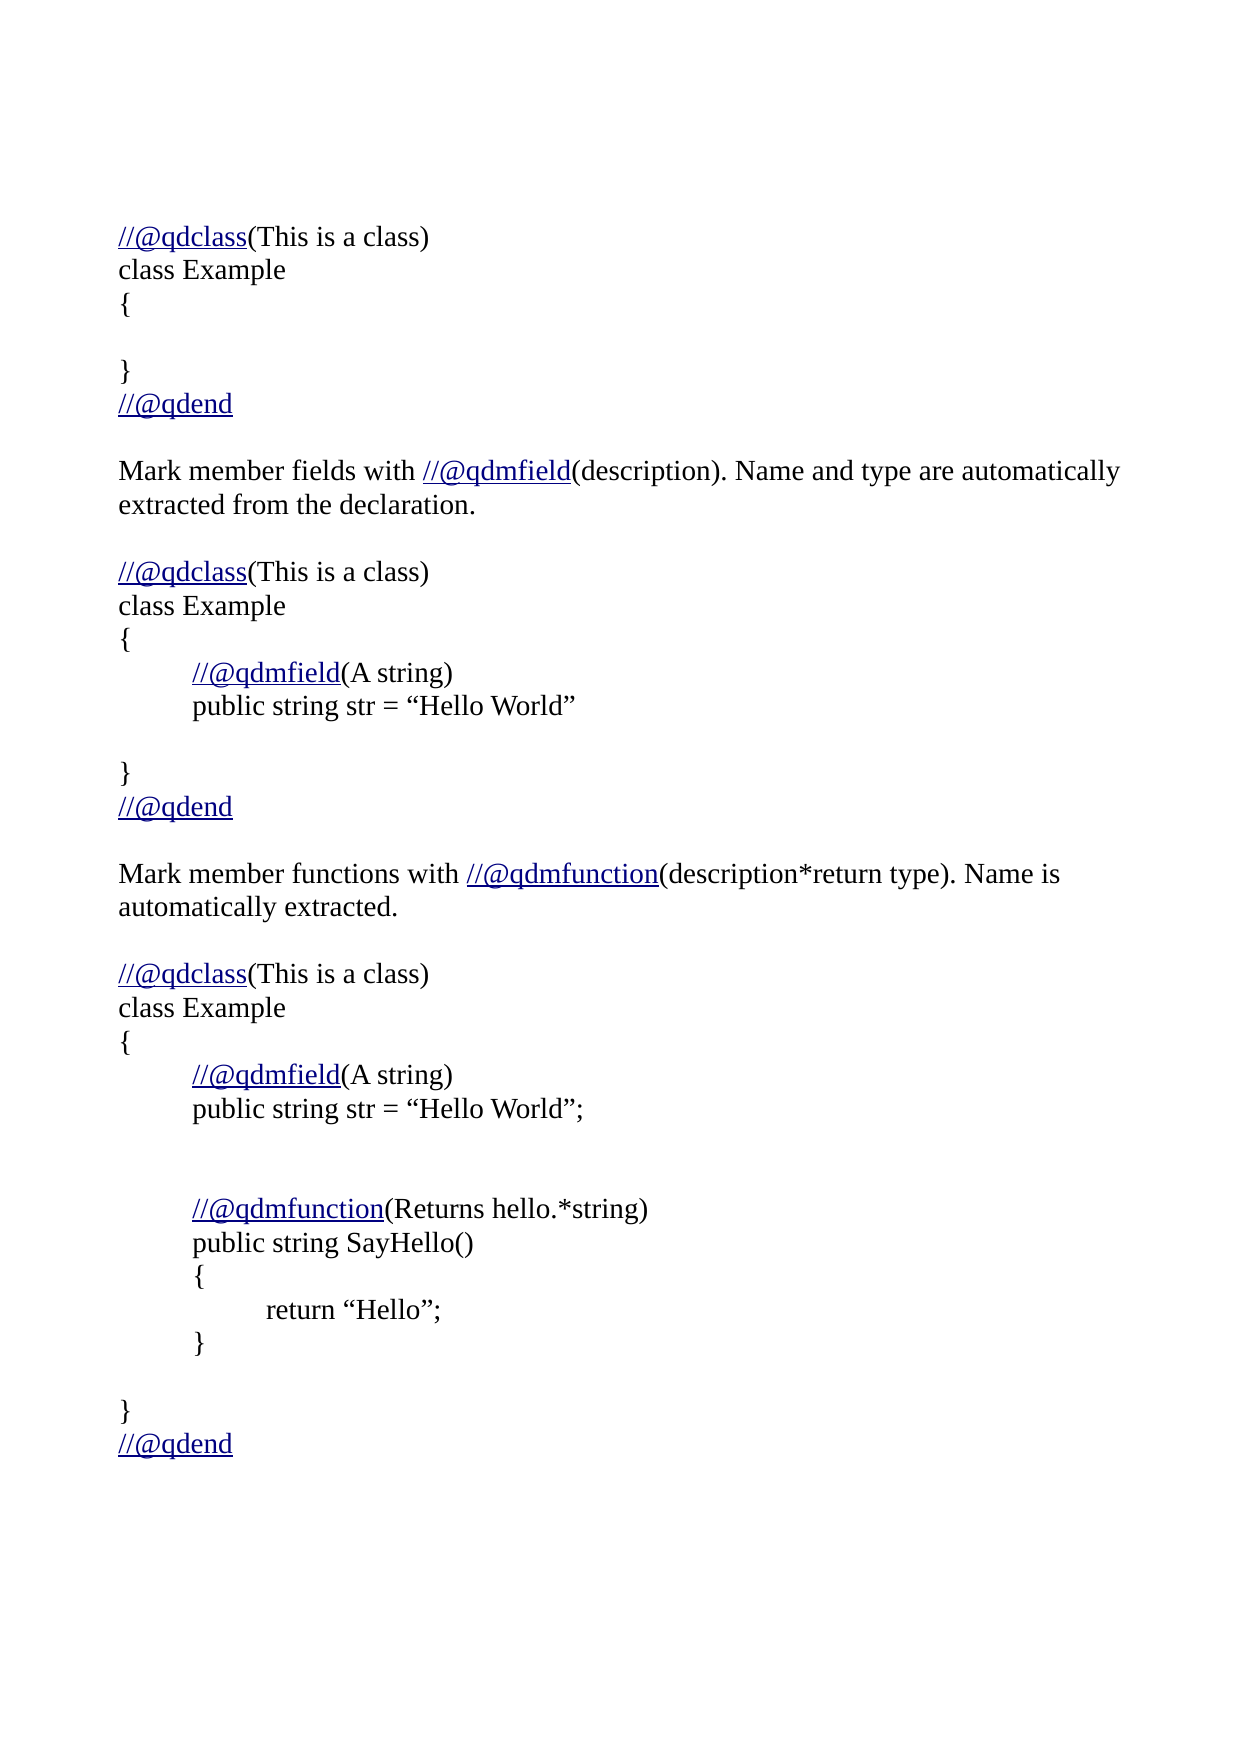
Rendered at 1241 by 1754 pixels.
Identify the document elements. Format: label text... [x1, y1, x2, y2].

text } [118, 353, 1122, 386]
text //@qdclass(This is a class) [118, 554, 1122, 588]
text { [118, 1258, 1122, 1292]
text //@qdmfunction(Returns hello.*string) [118, 1191, 1122, 1225]
text { [118, 621, 1122, 655]
text } [118, 1326, 1122, 1359]
text //@qdclass(This is a class) [118, 219, 1122, 252]
text public string str = “Hello World”; [118, 1091, 1122, 1124]
text public string str = “Hello World” [118, 688, 1122, 722]
text public string SayHello() [118, 1225, 1122, 1258]
text //@qdmfield(A string) [118, 1057, 1122, 1091]
text //@qdmfield(A string) [118, 655, 1122, 688]
text { [118, 1024, 1122, 1057]
text //@qdend [118, 1426, 1122, 1460]
text //@qdend [118, 789, 1122, 822]
text class Example [118, 588, 1122, 621]
text Mark member functions with //@qdmfunction(description*return type). Name is automatically extracted. [118, 856, 1122, 923]
text Mark member fields with //@qdmfield(description). Name and type are automatically extracted from the declaration. [118, 453, 1122, 521]
text { [118, 286, 1122, 319]
text return “Hello”; [118, 1292, 1122, 1326]
text } [118, 755, 1122, 789]
text class Example [118, 252, 1122, 286]
text //@qdclass(This is a class) [118, 957, 1122, 990]
text //@qdend [118, 386, 1122, 420]
text } [118, 1393, 1122, 1426]
text class Example [118, 990, 1122, 1024]
